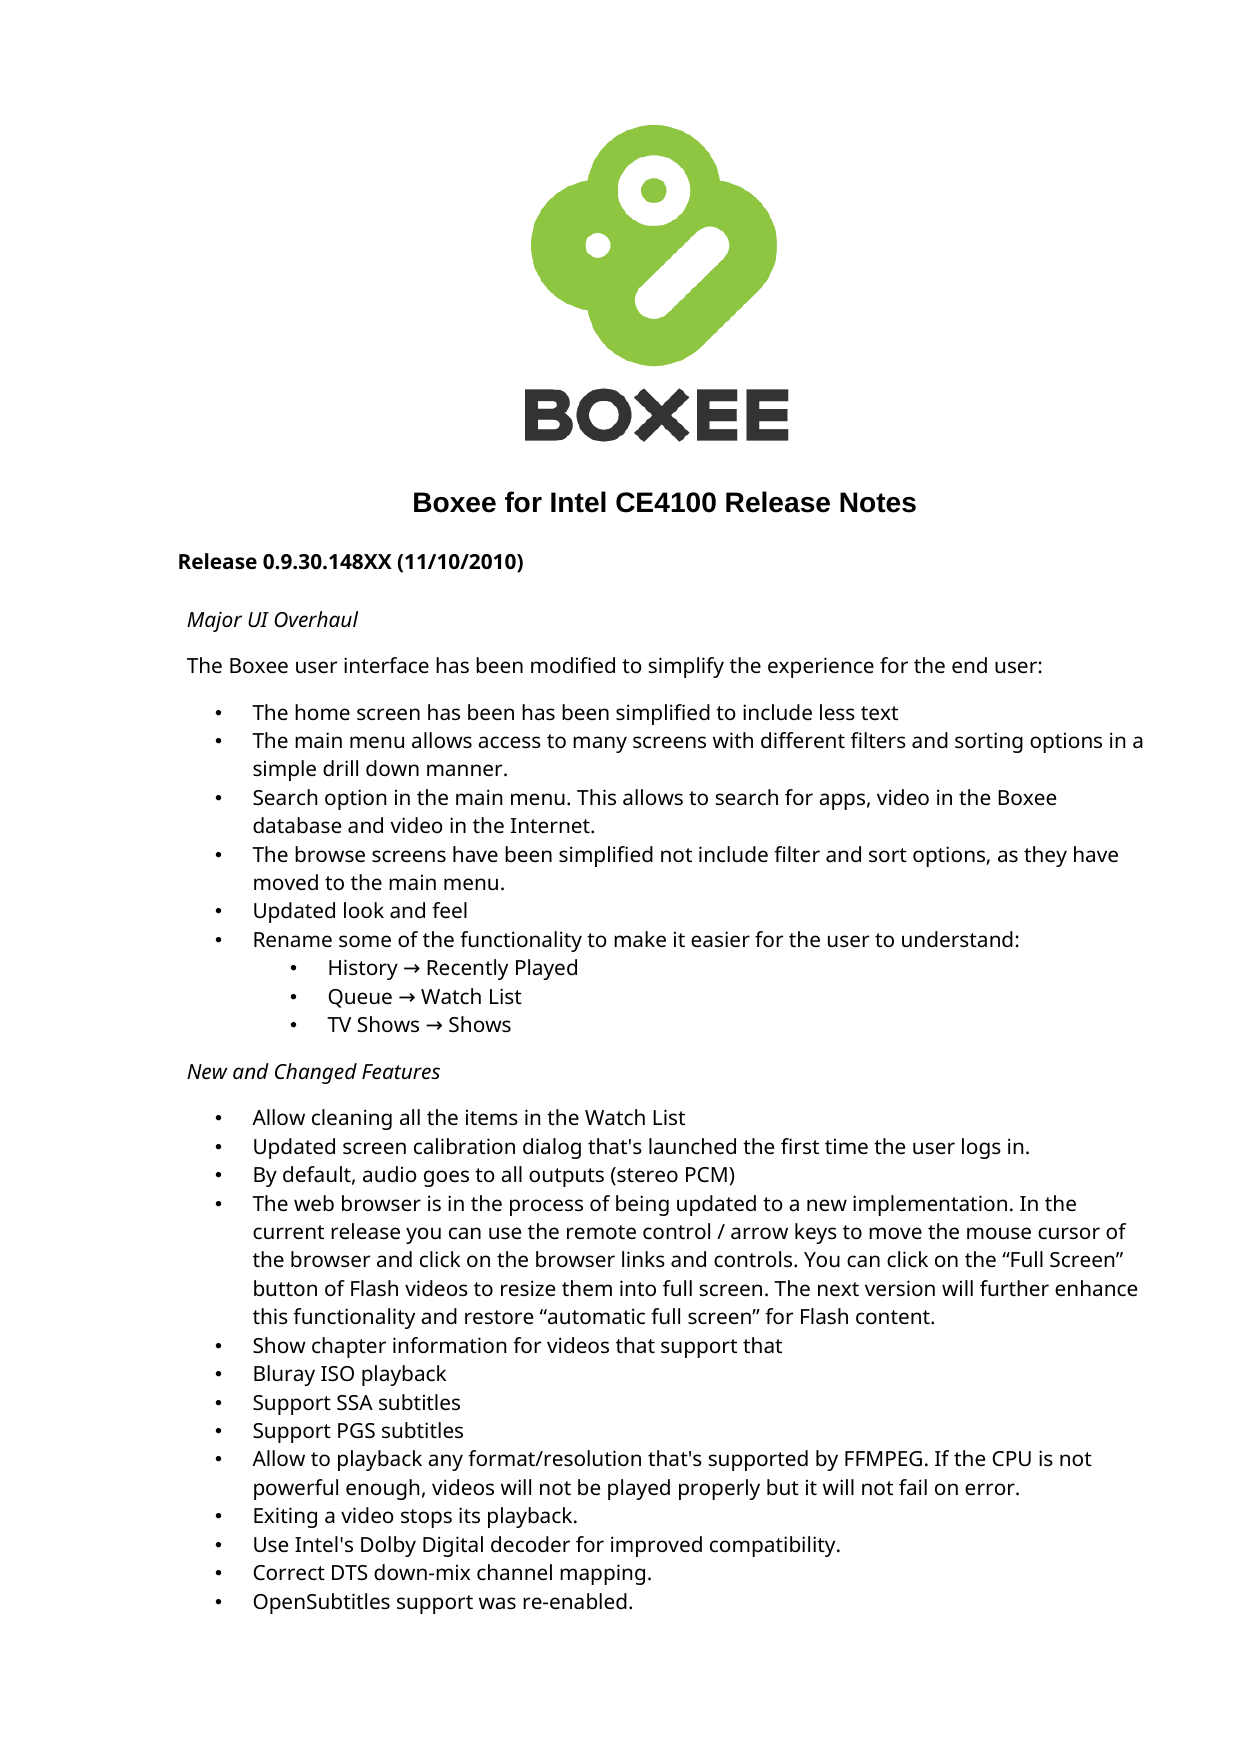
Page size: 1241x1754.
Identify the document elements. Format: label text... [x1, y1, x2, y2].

list OpenSubtitles support was re-enabled. [215, 1587, 252, 1615]
list Correct DTS down-mix channel mapping. [652, 1558, 1152, 1587]
text Boxee for Intel CE4100 Release Notes [917, 486, 1152, 518]
list The home screen has been has been simplified to include less text [899, 698, 1152, 726]
list By default, audio goes to all outputs (stereo PCM) [735, 1160, 1152, 1189]
list Updated look and feel [468, 897, 1152, 925]
subtitle Major UI Overhaul [360, 605, 1142, 633]
picture [488, 118, 835, 458]
text Release 0.9.30.148XX (11/10/2010) [523, 547, 1152, 576]
list Queue → Watch List [522, 982, 1152, 1010]
subtitle The Boxee user interface has been modified to simplify the experience for the end user: [1043, 651, 1142, 679]
list Allow cleaning all the items in the Watch List [215, 1103, 252, 1132]
list Correct DTS down-mix channel mapping. [215, 1558, 252, 1587]
list Use Intel's Dolby Digital decoder for improved compatibility. [841, 1530, 1152, 1558]
list By default, audio goes to all outputs (stereo PCM) [215, 1160, 252, 1189]
list Updated look and feel [215, 897, 252, 925]
list The browse screens have been simplified not include filter and sort options, as they have moved to the main menu. [505, 840, 1152, 897]
list Support PGS subtitles [215, 1416, 252, 1444]
list Allow to playback any format/resolution that's supported by FFMPEG. If the CPU is not powerful enough, videos will not be played properly but it will not fail on error. [215, 1444, 1152, 1501]
list The web browser is in the process of being updated to a new implementation. In the current release you can use the remote control / arrow keys to move the mouse cursor of the browser and click on the browser links and controls. You can click on the “Full Screen” button of Flash videos to resize them into full screen. The next version will further enhance this functionality and restore “automatic full screen” for Flash content. [215, 1189, 1152, 1331]
list OpenSubtitles support was re-enabled. [634, 1587, 1152, 1615]
list Support PGS subtitles [464, 1416, 1152, 1444]
text Boxee for Intel CE4100 Release Notes [177, 486, 412, 518]
list The main menu allows access to many screens with different filters and sorting options in a simple drill down manner. [215, 726, 1152, 783]
list Support SSA subtitles [215, 1388, 252, 1416]
list Support SSA subtitles [461, 1388, 1152, 1416]
list TV Shows → Shows [290, 1010, 327, 1039]
list Search option in the main menu. This allows to search for apps, video in the Boxee database and video in the Internet. [596, 783, 1152, 840]
list TV Shows → Shows [512, 1010, 1152, 1039]
list Bluray ISO playback [447, 1359, 1152, 1388]
list Show chapter information for videos that support that [783, 1331, 1152, 1359]
list Allow cleaning all the items in the Watch List [686, 1103, 1152, 1132]
subtitle New and Changed Features [443, 1057, 1142, 1085]
list Exiting a video stops its playback. [578, 1501, 1152, 1530]
list Updated screen calibration dialog that's launched the first time the user logs in. [1031, 1132, 1152, 1160]
list Queue → Watch List [290, 982, 327, 1010]
list Rename some of the functionality to make it easier for the user to understand: [1020, 925, 1152, 953]
list Bluray ISO playback [215, 1359, 252, 1388]
list Exiting a video stops its playback. [215, 1501, 252, 1530]
list History → Recently Played [290, 953, 1152, 982]
